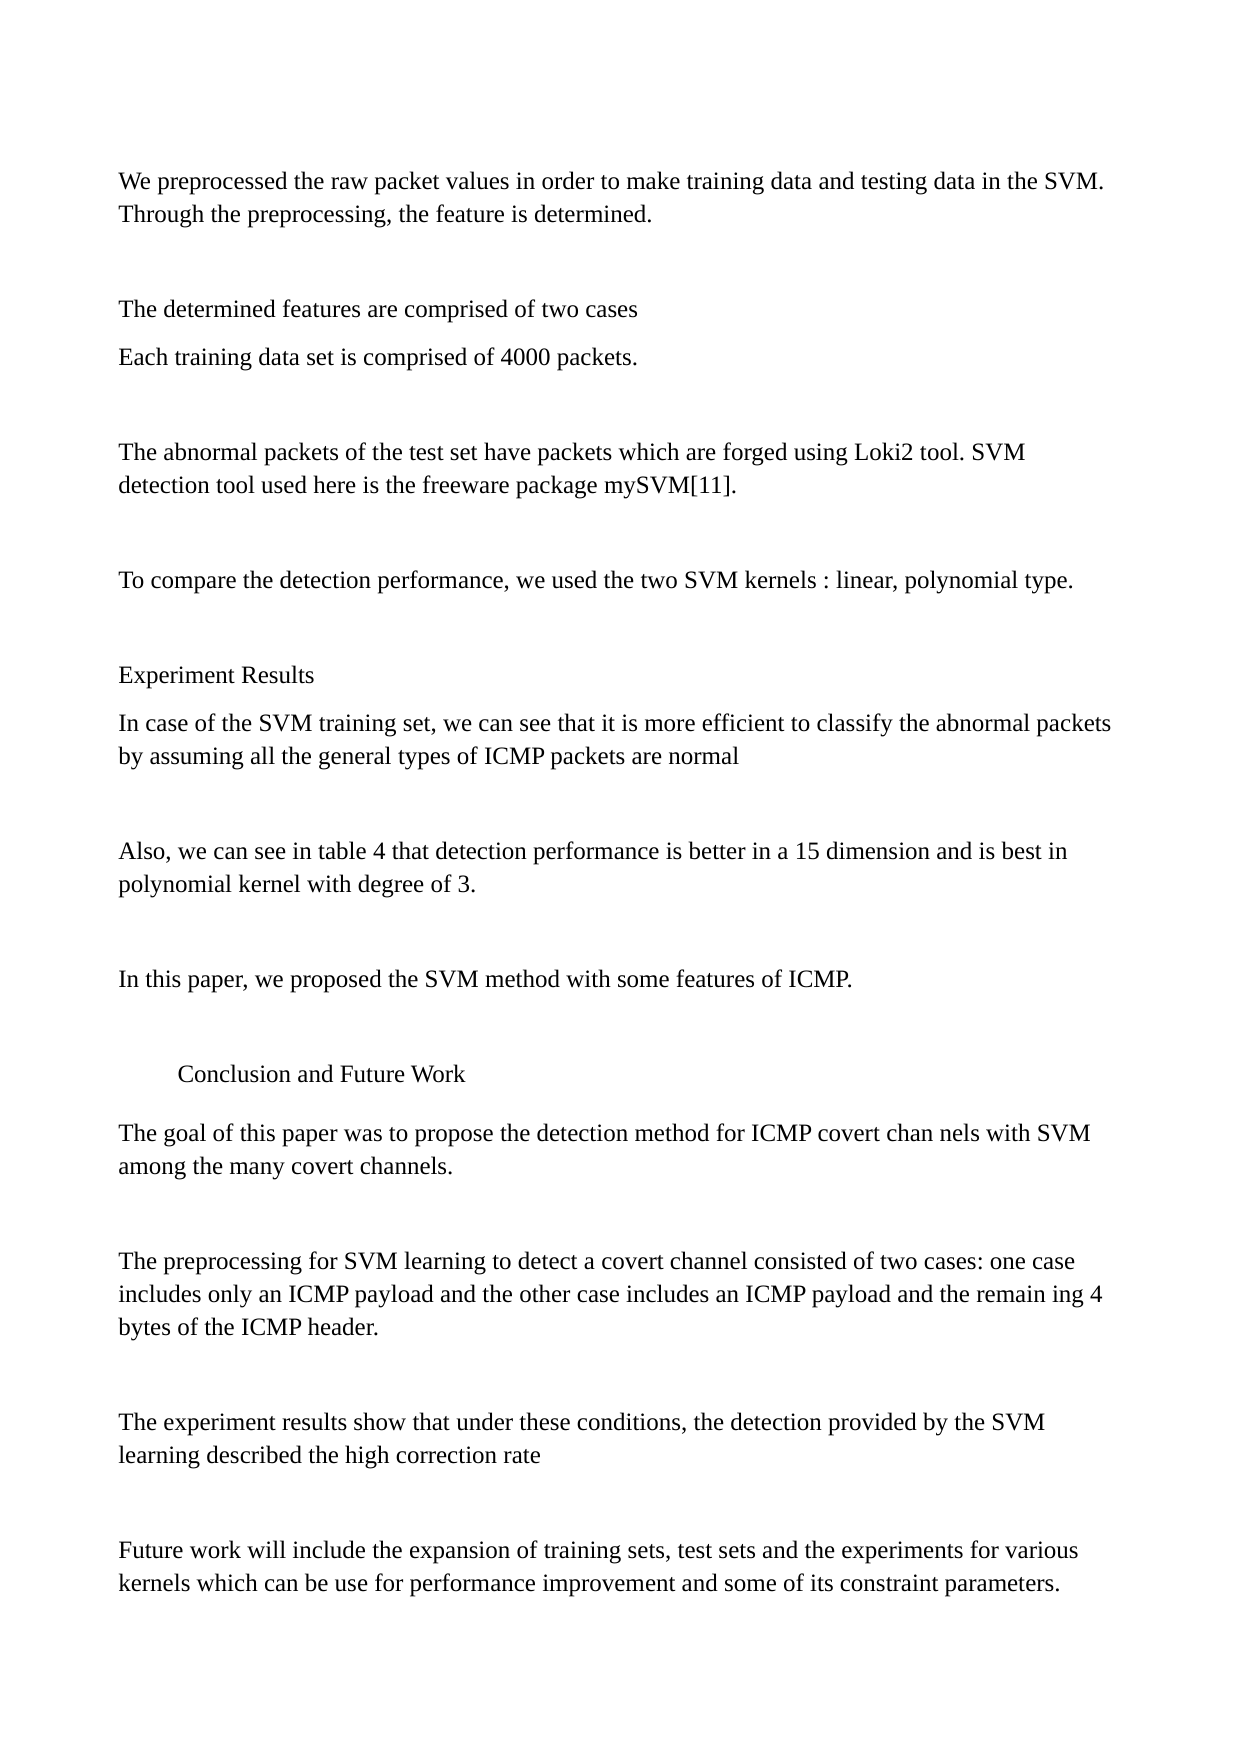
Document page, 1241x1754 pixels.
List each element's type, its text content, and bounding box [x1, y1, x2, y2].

text The preprocessing for SVM learning to detect a covert channel consisted of two cases: one case includes only an ICMP payload and the other case includes an ICMP payload and the remain ing 4 bytes of the ICMP header. [118, 1246, 1122, 1341]
text In case of the SVM training set, we can see that it is more efficient to classify the abnormal packets by assuming all the general types of ICMP packets are normal [118, 708, 1122, 769]
text The goal of this paper was to propose the detection method for ICMP covert chan nels with SVM among the many covert channels. [118, 1118, 1122, 1179]
text The abnormal packets of the test set have packets which are forged using Loki2 tool. SVM detection tool used here is the freeware package mySVM[11]. [118, 437, 1122, 498]
text Also, we can see in table 4 that detection performance is better in a 15 dimension and is best in polynomial kernel with degree of 3. [118, 836, 1122, 898]
text Conclusion and Future Work [177, 1059, 1063, 1088]
text The determined features are comprised of two cases [118, 294, 1122, 323]
text Each training data set is comprised of 4000 packets. [118, 342, 1122, 370]
text We preprocessed the raw packet values in order to make training data and testing data in the SVM. Through the preprocessing, the feature is determined. [118, 166, 1122, 227]
text Future work will include the expansion of training sets, test sets and the experiments for various kernels which can be use for performance improvement and some of its constraint parameters. [118, 1535, 1122, 1597]
text To compare the detection performance, we used the two SVM kernels : linear, polynomial type. [118, 565, 1122, 594]
text Experiment Results [118, 660, 1122, 689]
text In this paper, we proposed the SVM method with some features of ICMP. [118, 964, 1122, 993]
text The experiment results show that under these conditions, the detection provided by the SVM learning described the high correction rate [118, 1407, 1122, 1469]
